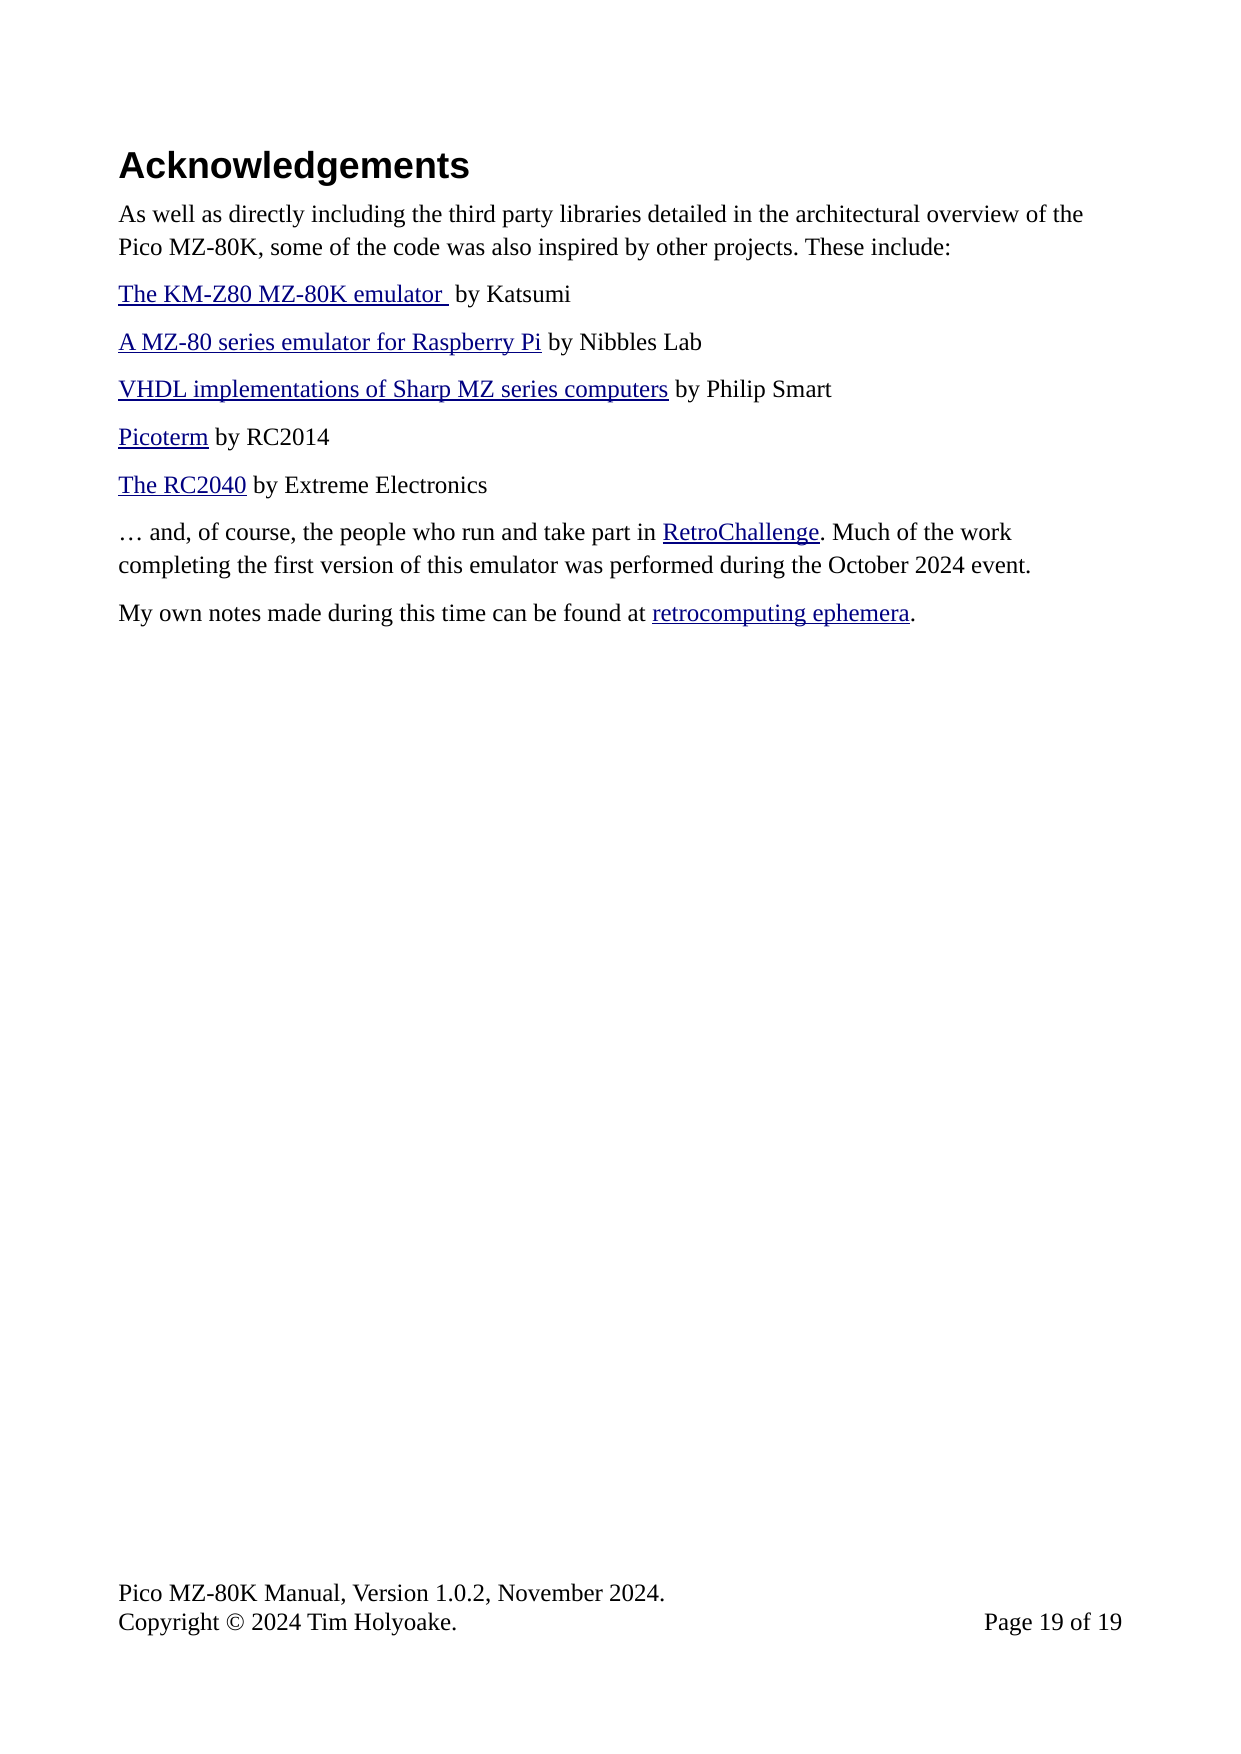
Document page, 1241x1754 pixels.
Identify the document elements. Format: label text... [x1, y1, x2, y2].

text Picoterm by RC2014 [118, 422, 1122, 451]
text My own notes made during this time can be found at retrocomputing ephemera. [118, 598, 1122, 627]
text A MZ-80 series emulator for Raspberry Pi by Nibbles Lab [118, 327, 1122, 356]
text The RC2040 by Extreme Electronics [118, 470, 1122, 498]
text As well as directly including the third party libraries detailed in the architectural overview of the Pico MZ-80K, some of the code was also inspired by other projects. These include: [118, 199, 1122, 261]
subtitle Acknowledgements [118, 143, 1122, 186]
text … and, of course, the people who run and take part in RetroChallenge. Much of the work completing the first version of this emulator was performed during the October 2024 event. [118, 517, 1122, 579]
text The KM-Z80 MZ-80K emulator by Katsumi [118, 279, 1122, 308]
text VHDL implementations of Sharp MZ series computers by Philip Smart [118, 374, 1122, 403]
